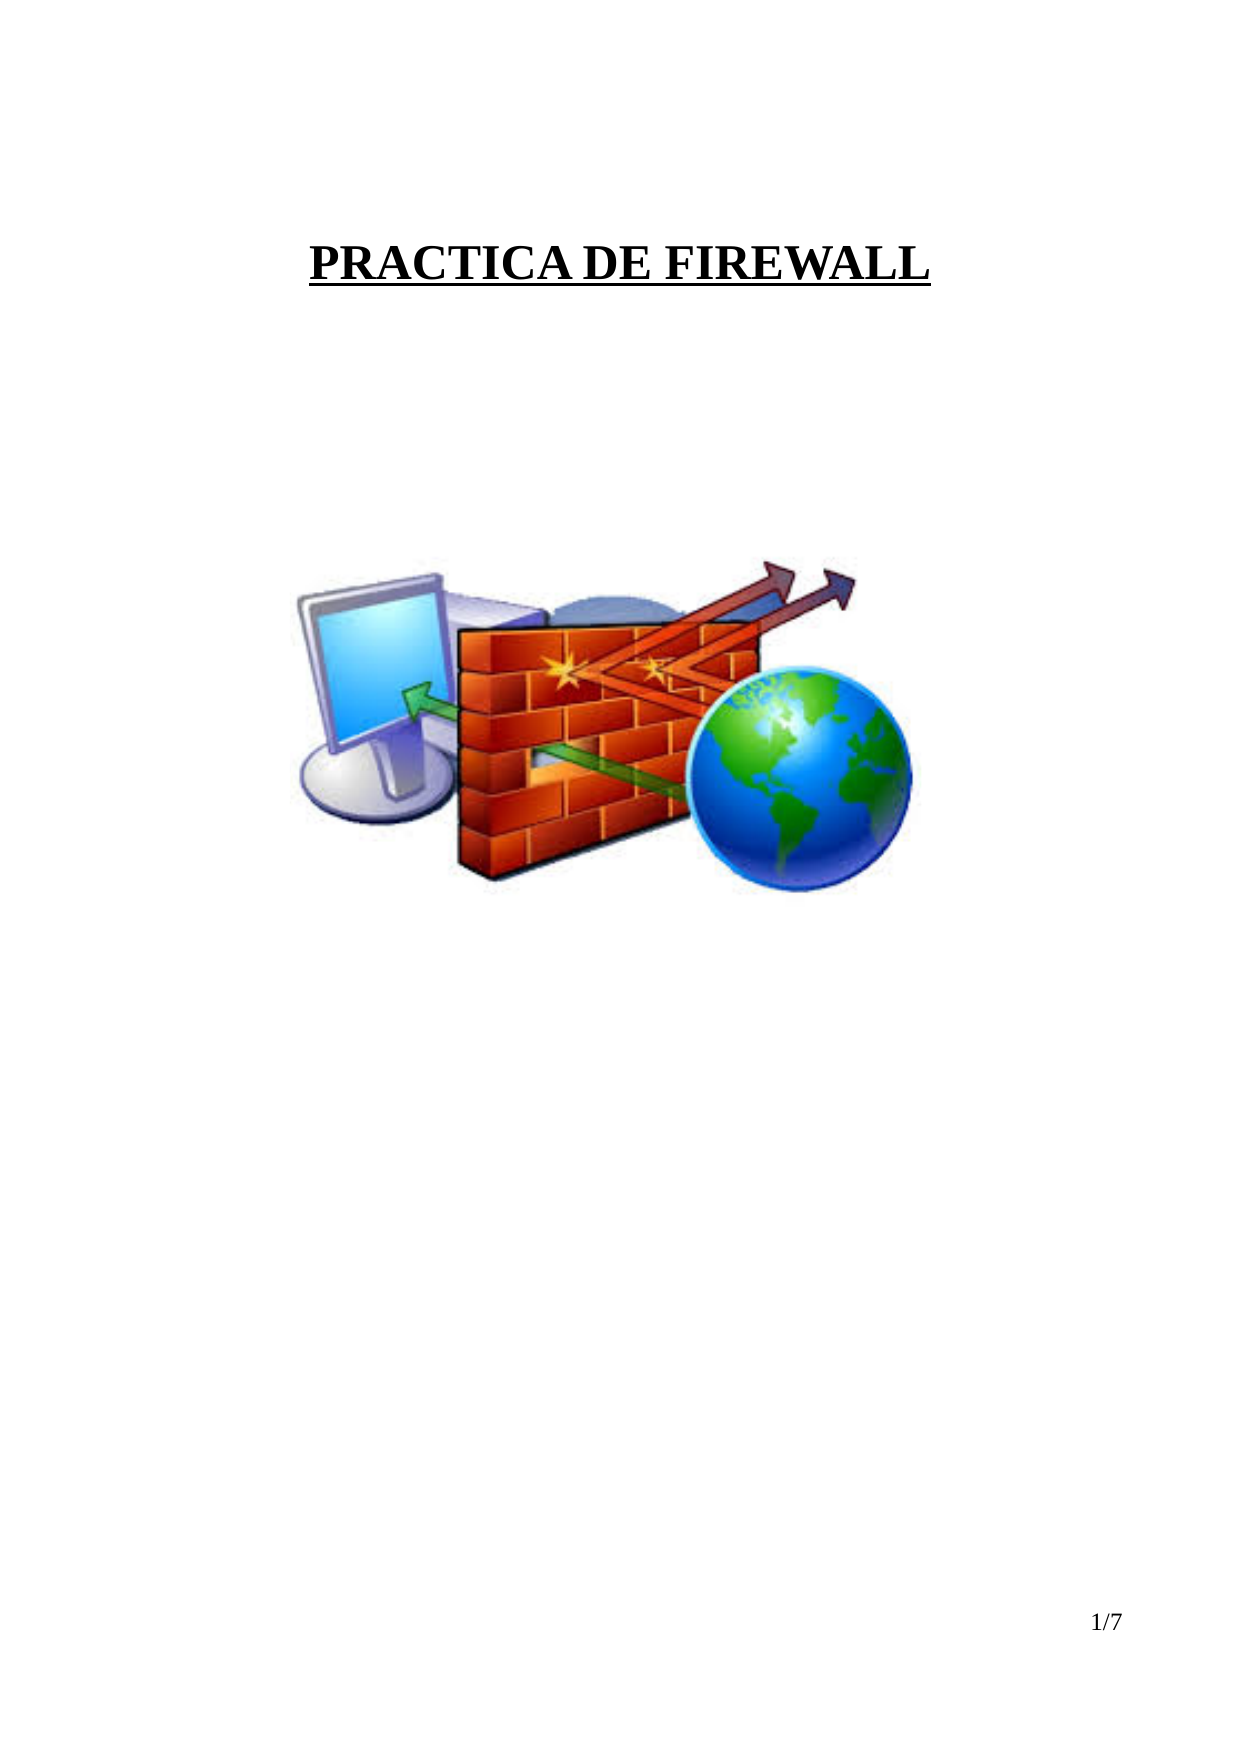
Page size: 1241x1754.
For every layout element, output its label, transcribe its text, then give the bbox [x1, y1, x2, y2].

picture [289, 540, 922, 933]
text PRACTICA DE FIREWALL [118, 233, 1122, 291]
